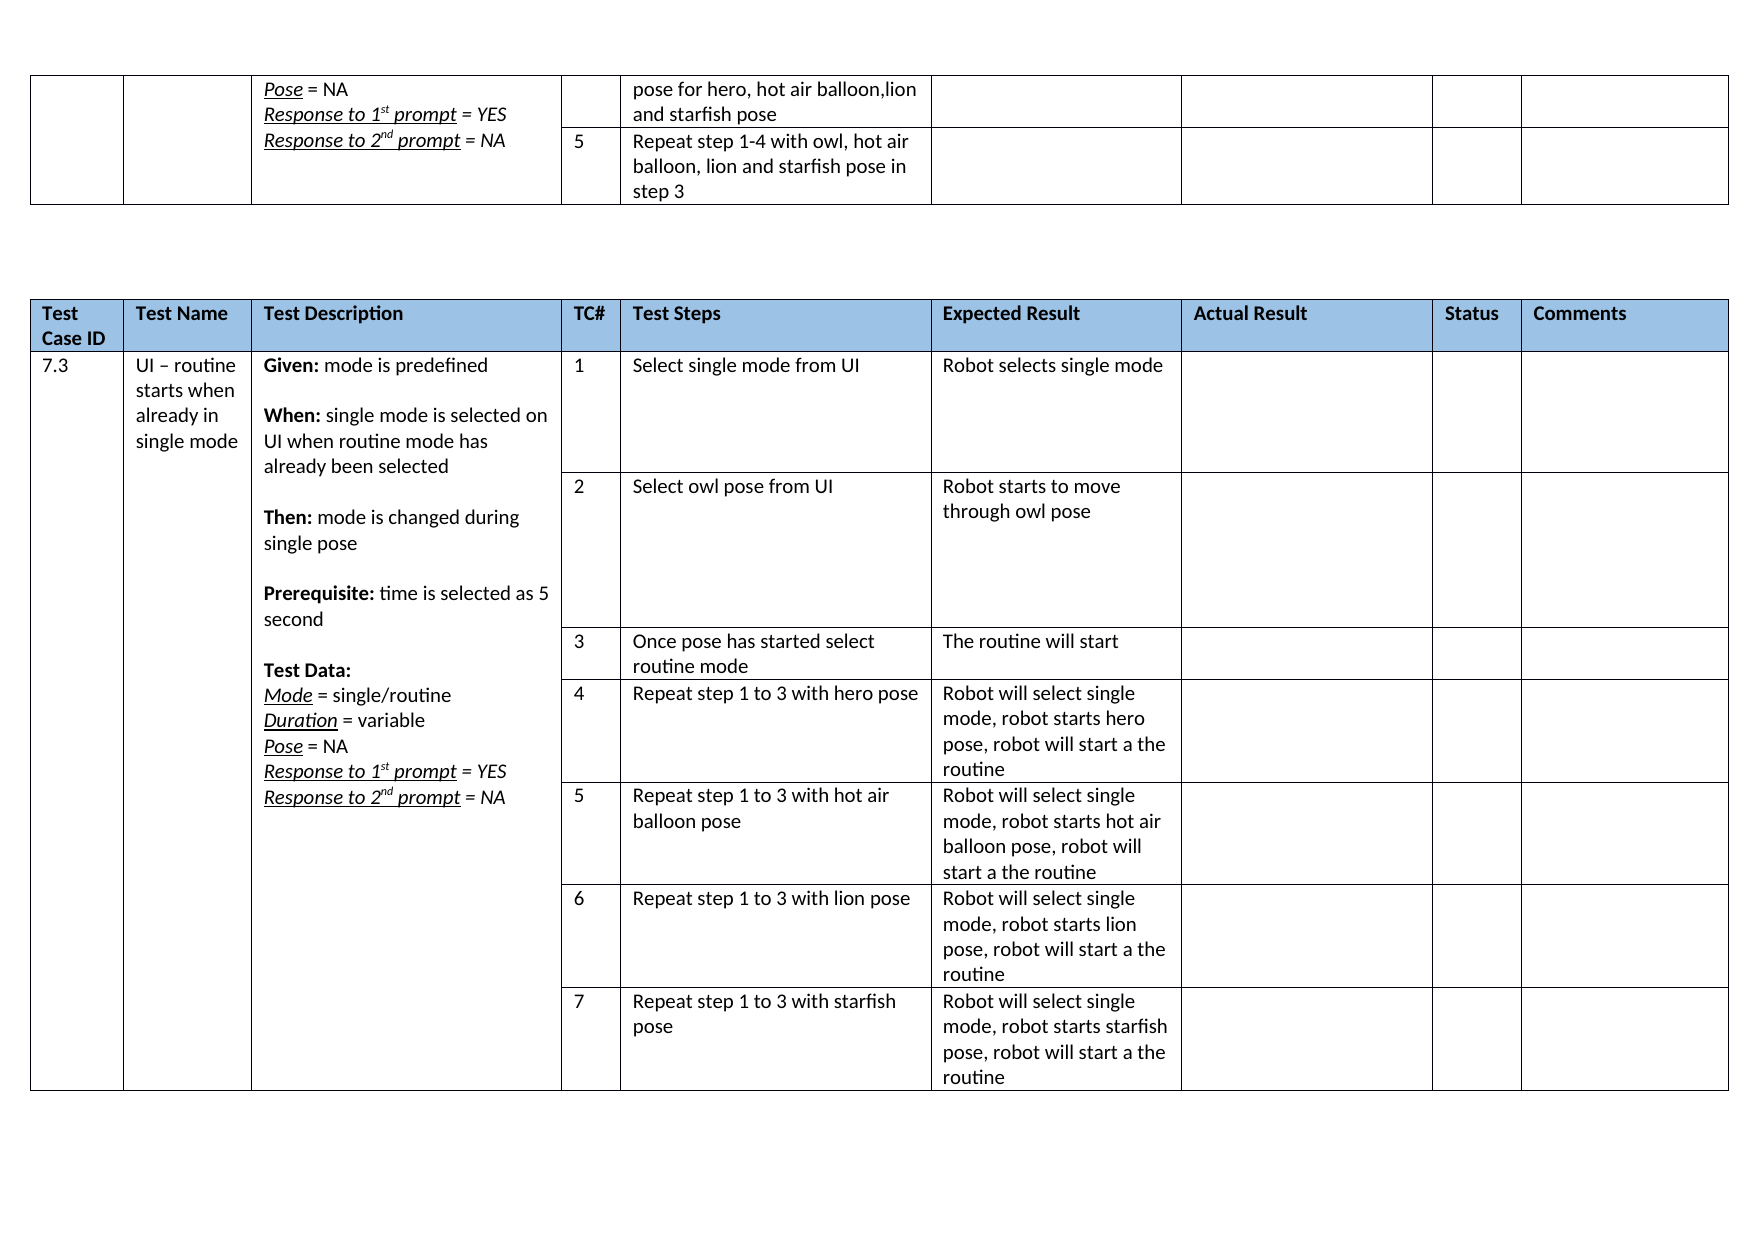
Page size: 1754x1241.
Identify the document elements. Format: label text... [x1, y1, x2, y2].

table_cell Robot selects single mode [932, 352, 1181, 472]
table_cell [1433, 988, 1521, 1090]
table_cell [1522, 128, 1728, 204]
table_cell Repeat step 1 to 3 with lion pose [621, 885, 931, 987]
table_cell Select single mode from UI [621, 352, 931, 472]
table_cell Robot will select single mode, robot starts hero pose, robot will start a the routine [932, 680, 1181, 782]
table_cell Robot starts to move through owl pose [932, 473, 1181, 627]
table_cell 6 [562, 885, 620, 987]
table_cell [1522, 783, 1728, 884]
table_cell UI – routine starts when already in single mode [124, 352, 251, 1090]
table_header Comments [1522, 300, 1728, 351]
table_cell [1433, 680, 1521, 782]
table_cell [1182, 473, 1432, 627]
table_cell [1182, 628, 1432, 679]
table_cell Given: mode is predefined When: single mode is selected on UI when routine mode has already been selected Then: mode is changed during single pose Prerequisite: time is selected as 5 second Test Data: Mode = single/routine Duration = variable Pose = NA Response to 1st prompt = YES Response to 2nd prompt = NA [252, 352, 561, 1090]
table_cell The routine will start [932, 628, 1181, 679]
table_header Status [1433, 300, 1521, 351]
table_cell pose for hero, hot air balloon,lion and starfish pose [621, 76, 931, 127]
table_cell [562, 76, 620, 127]
table_cell Repeat step 1-4 with owl, hot air balloon, lion and starfish pose in step 3 [621, 128, 931, 204]
table_cell [932, 128, 1181, 204]
table_cell Robot will select single mode, robot starts starfish pose, robot will start a the routine [932, 988, 1181, 1090]
table_cell [1522, 352, 1728, 472]
table_cell [1433, 628, 1521, 679]
table_cell [932, 76, 1181, 127]
table_cell [1182, 352, 1432, 472]
table_cell Robot will select single mode, robot starts hot air balloon pose, robot will start a the routine [932, 783, 1181, 884]
table_cell [1182, 76, 1432, 127]
table_cell [1522, 473, 1728, 627]
table_cell [1182, 988, 1432, 1090]
table_header Test Steps [621, 300, 931, 351]
table_cell Repeat step 1 to 3 with starfish pose [621, 988, 931, 1090]
table_header Test Case ID [31, 300, 123, 351]
table_cell Select owl pose from UI [621, 473, 931, 627]
table_cell [1433, 352, 1521, 472]
table_header TC# [562, 300, 620, 351]
table_cell 7 [562, 988, 620, 1090]
table_cell 7.3 [31, 352, 123, 1090]
table_cell Once pose has started select routine mode [621, 628, 931, 679]
table_cell [1522, 885, 1728, 987]
table_cell Repeat step 1 to 3 with hot air balloon pose [621, 783, 931, 884]
table_header Actual Result [1182, 300, 1432, 351]
table_cell [1522, 76, 1728, 127]
table_header Expected Result [932, 300, 1181, 351]
table_cell Robot will select single mode, robot starts lion pose, robot will start a the routine [932, 885, 1181, 987]
table_cell [1433, 783, 1521, 884]
table_cell [1433, 473, 1521, 627]
table_cell 3 [562, 628, 620, 679]
table_cell 5 [562, 783, 620, 884]
table_cell [1522, 988, 1728, 1090]
table_cell [1433, 128, 1521, 204]
table_cell 5 [562, 128, 620, 204]
table_cell 4 [562, 680, 620, 782]
table_cell [1433, 885, 1521, 987]
table_cell [1433, 76, 1521, 127]
table_cell 2 [562, 473, 620, 627]
table_cell 1 [562, 352, 620, 472]
table_cell [31, 76, 123, 204]
table_header Test Name [124, 300, 251, 351]
table_cell [1182, 885, 1432, 987]
table_cell [1182, 783, 1432, 884]
table_cell Pose = NA Response to 1st prompt = YES Response to 2nd prompt = NA [252, 76, 561, 204]
table_header Test Description [252, 300, 561, 351]
table_cell [1522, 628, 1728, 679]
table_cell [1182, 680, 1432, 782]
table_cell Repeat step 1 to 3 with hero pose [621, 680, 931, 782]
table_cell [124, 76, 251, 204]
table_cell [1182, 128, 1432, 204]
table_cell [1522, 680, 1728, 782]
